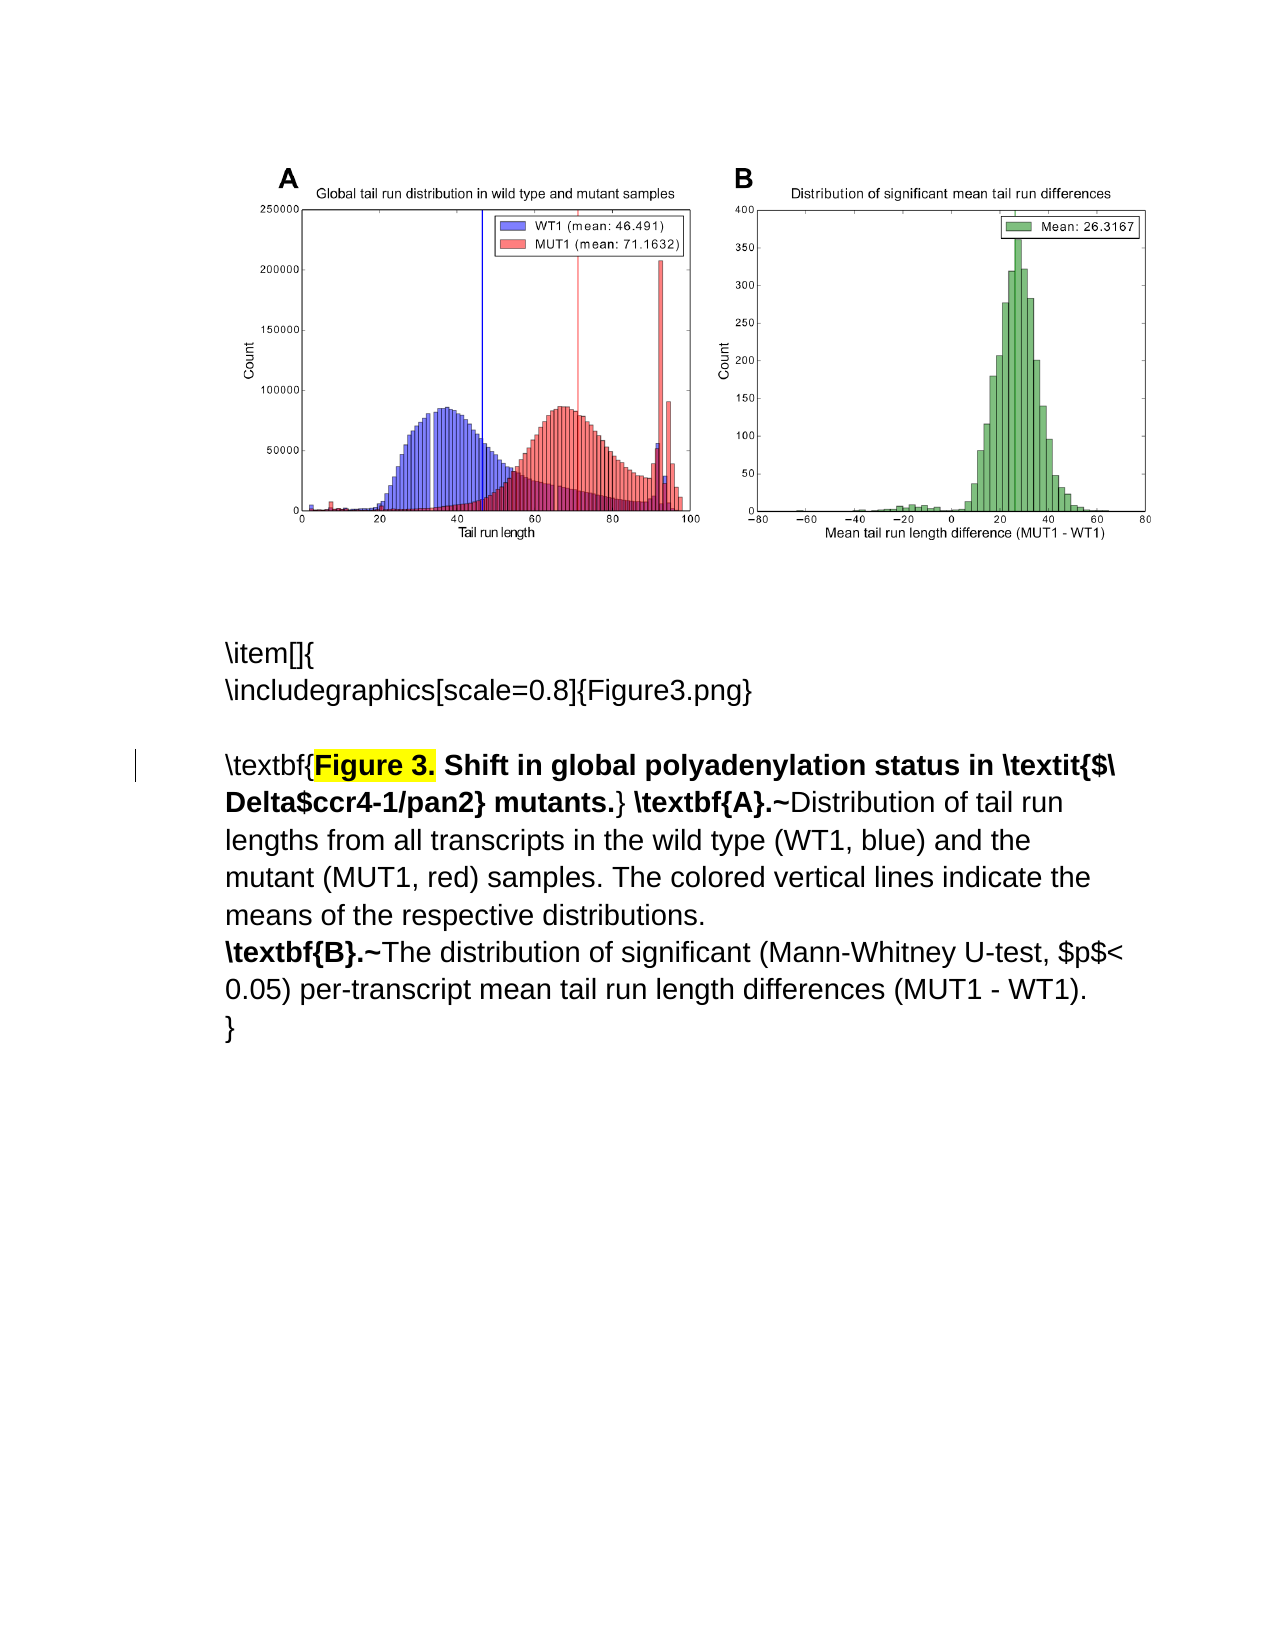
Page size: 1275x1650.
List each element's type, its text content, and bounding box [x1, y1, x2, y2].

text \item[]{ [225, 637, 1125, 669]
text } [225, 1011, 1125, 1043]
text \textbf{B}.~The distribution of significant (Mann-Whitney U-test, $p$< 0.05) per-transcript mean tail run length differences (MUT1 - WT1). [225, 936, 1125, 1006]
text \textbf{Figure 3. Shift in global polyadenylation status in \textit{$\Delta$ccr4-1/pan2} mutants.} \textbf{A}.~Distribution of tail run lengths from all transcripts in the wild type (WT1, blue) and the mutant (MUT1, red) samples. The colored vertical lines indicate the means of the respective distributions. [225, 749, 1125, 931]
picture [243, 168, 1151, 540]
text \includegraphics[scale=0.8]{Figure3.png} [225, 674, 1125, 707]
